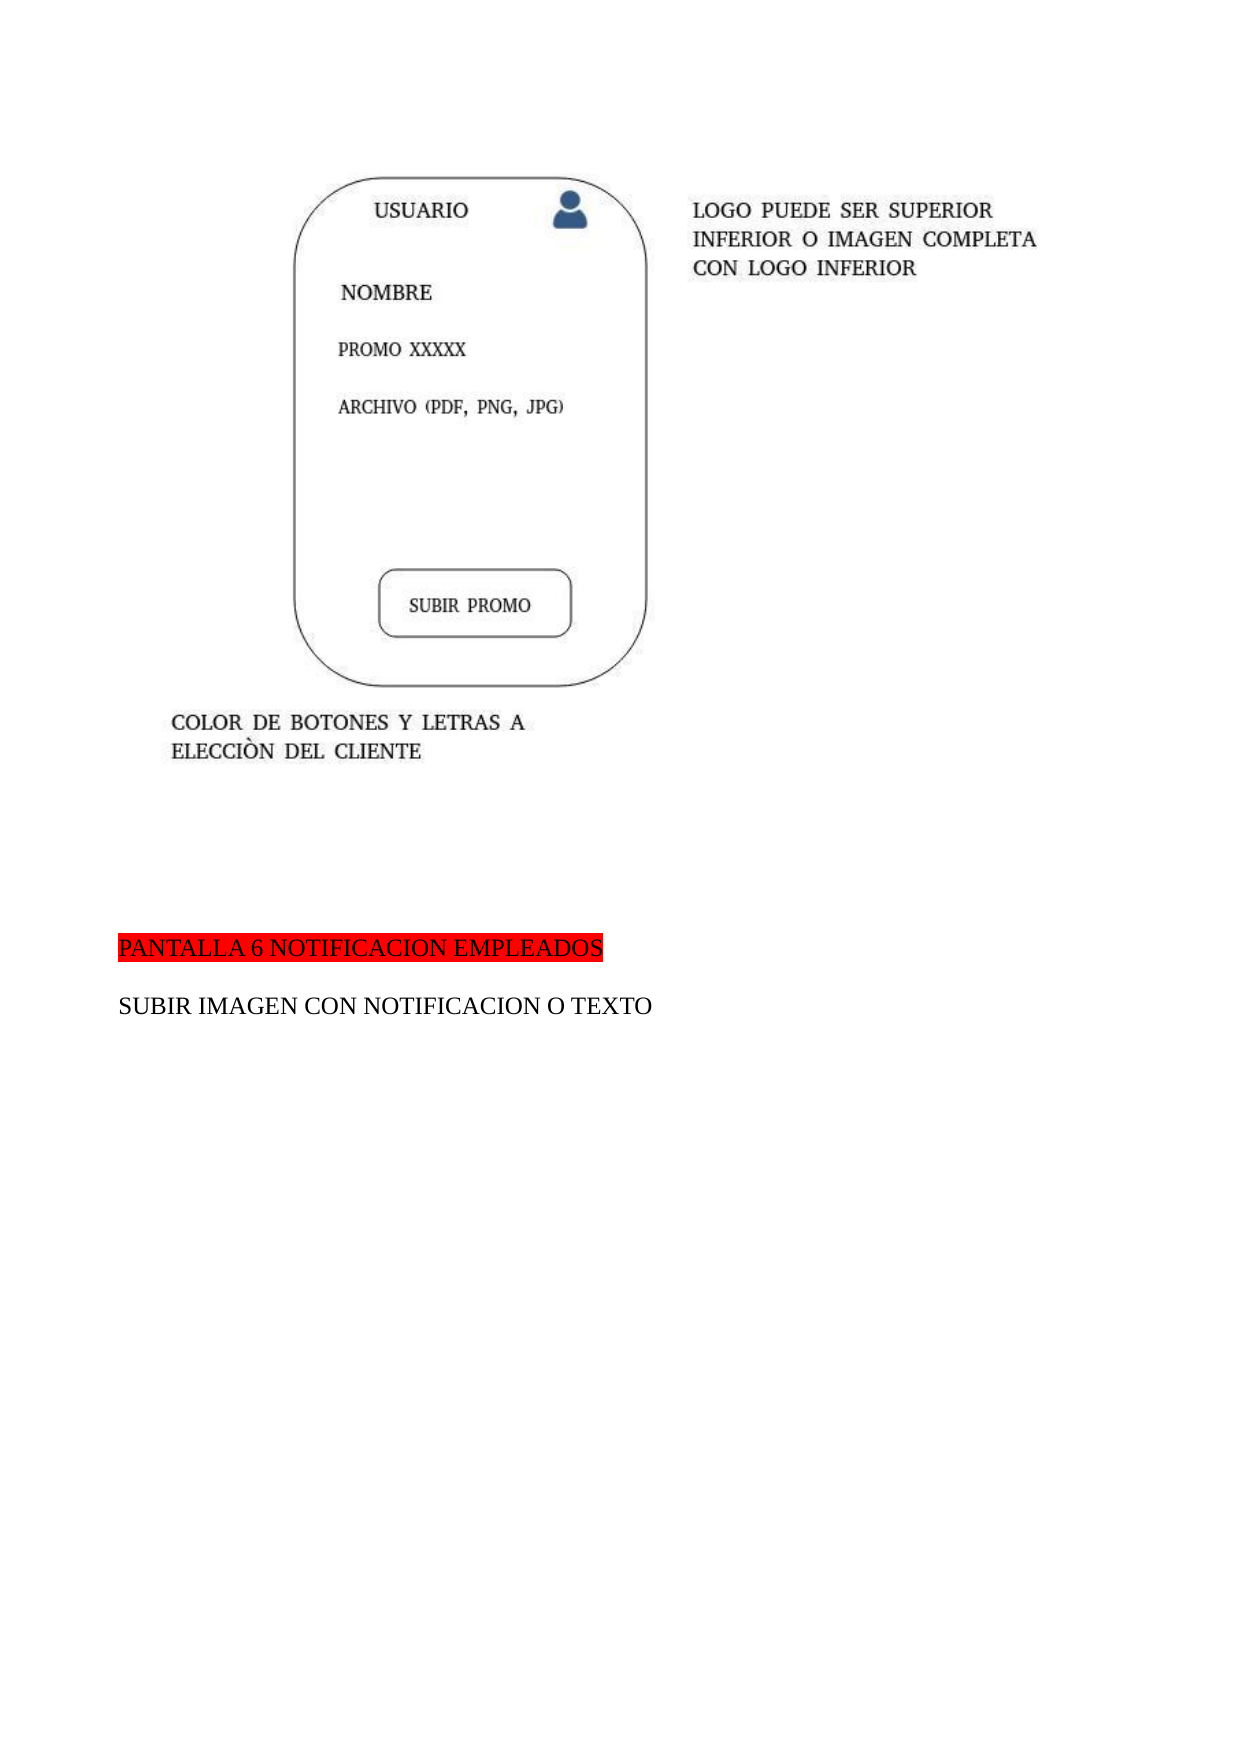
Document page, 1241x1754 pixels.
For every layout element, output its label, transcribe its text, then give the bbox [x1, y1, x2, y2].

text PANTALLA 6 NOTIFICACION EMPLEADOS [118, 933, 1122, 962]
text SUBIR IMAGEN CON NOTIFICACION O TEXTO [118, 991, 1122, 1019]
picture [118, 118, 1123, 819]
